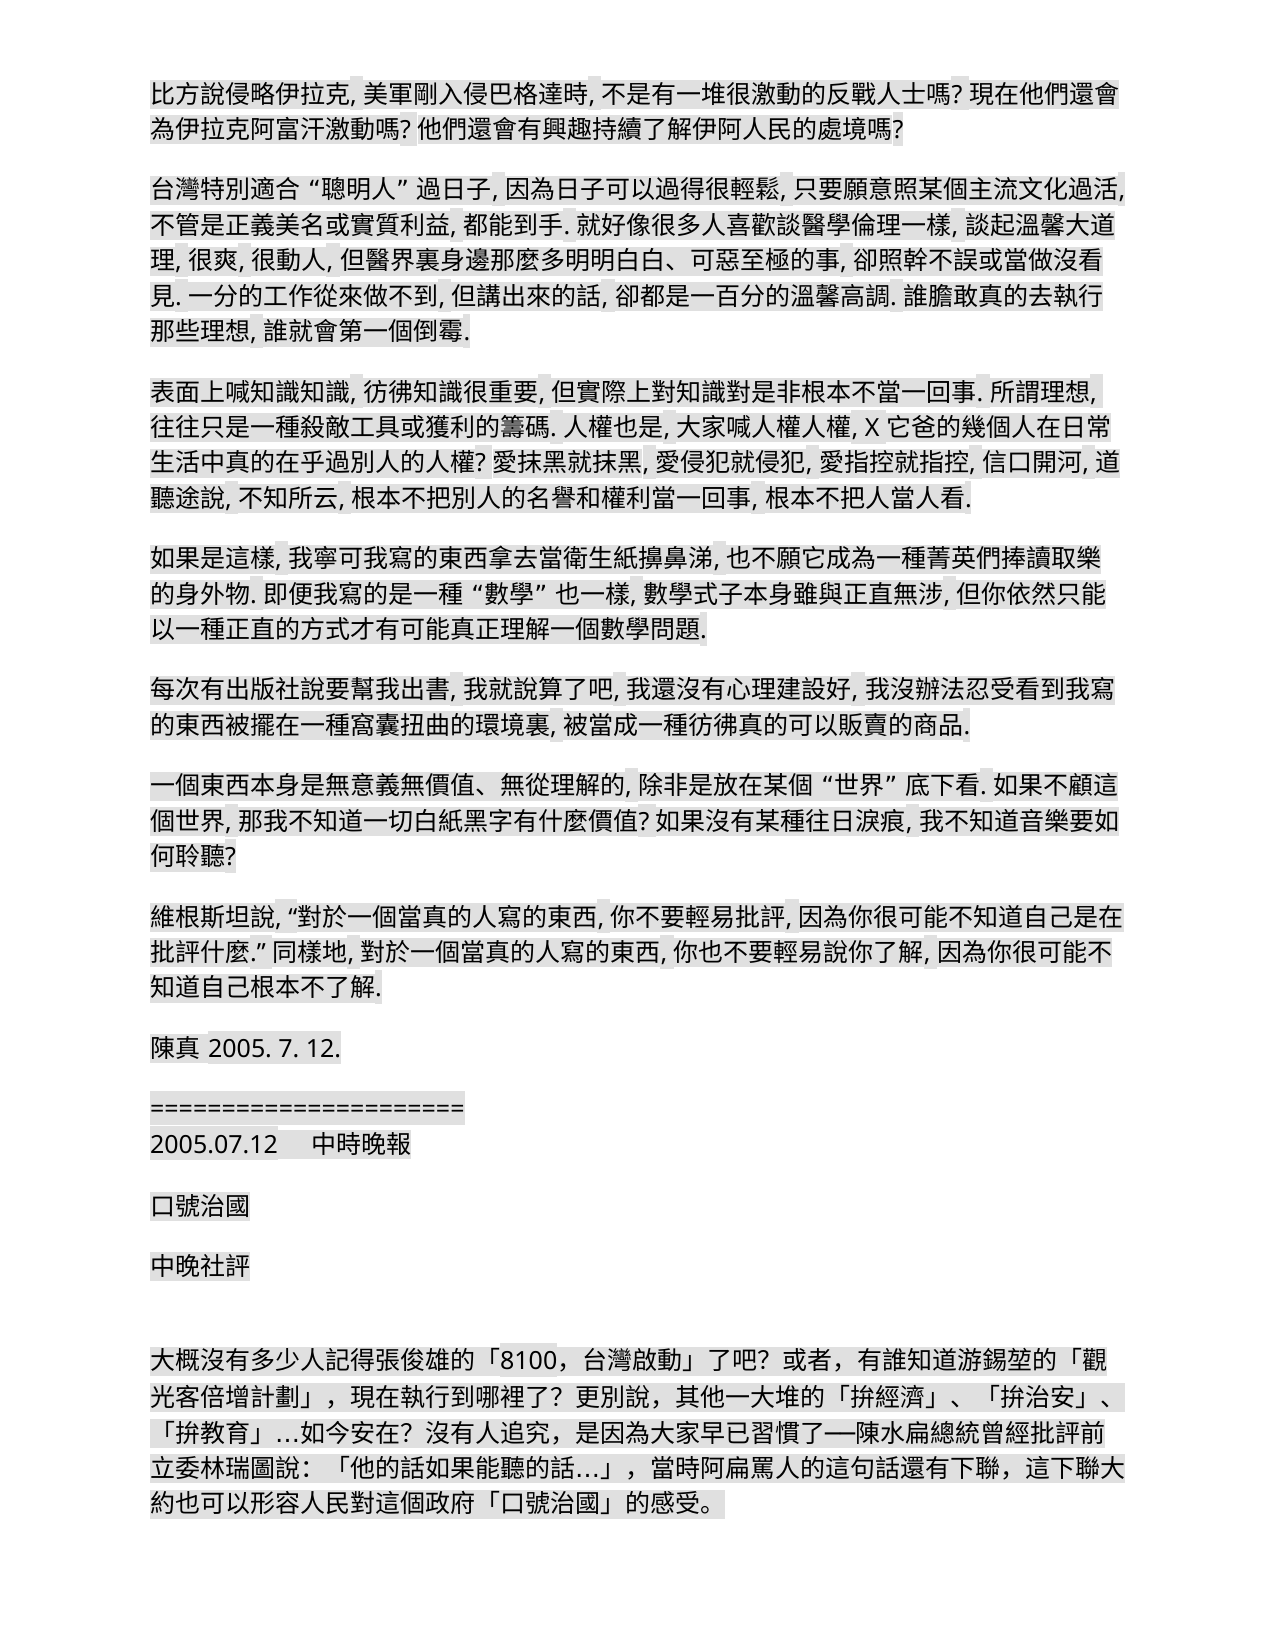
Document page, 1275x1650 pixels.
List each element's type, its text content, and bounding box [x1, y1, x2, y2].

text 中晚社評 [150, 1246, 1125, 1281]
text ====================== 2005.07.12 中時晚報 [150, 1089, 1125, 1160]
text 比方說侵略伊拉克, 美軍剛入侵巴格達時, 不是有一堆很激動的反戰人士嗎? 現在他們還會為伊拉克阿富汗激動嗎? 他們還會有興趣持續了解伊阿人民的處境嗎? [150, 75, 1125, 146]
text 如果是這樣, 我寧可我寫的東西拿去當衛生紙擤鼻涕, 也不願它成為一種菁英們捧讀取樂的身外物. 即便我寫的是一種 “數學” 也一樣, 數學式子本身雖與正直無涉, 但你依然只能以一種正直的方式才有可能真正理解一個數學問題. [150, 539, 1125, 646]
text 陳真 2005. 7. 12. [150, 1029, 1125, 1064]
text 表面上喊知識知識, 彷彿知識很重要, 但實際上對知識對是非根本不當一回事. 所謂理想, 往往只是一種殺敵工具或獲利的籌碼. 人權也是, 大家喊人權人權, X 它爸的幾個人在日常生活中真的在乎過別人的人權? 愛抹黑就抹黑, 愛侵犯就侵犯, 愛指控就指控, 信口開河, 道聽途說, 不知所云, 根本不把別人的名譽和權利當一回事, 根本不把人當人看. [150, 373, 1125, 514]
text 一個東西本身是無意義無價值、無從理解的, 除非是放在某個 “世界” 底下看. 如果不顧這個世界, 那我不知道一切白紙黑字有什麼價值? 如果沒有某種往日淚痕, 我不知道音樂要如何聆聽? [150, 767, 1125, 873]
text 台灣特別適合 “聰明人” 過日子, 因為日子可以過得很輕鬆, 只要願意照某個主流文化過活, 不管是正義美名或實質利益, 都能到手. 就好像很多人喜歡談醫學倫理一樣, 談起溫馨大道理, 很爽, 很動人, 但醫界裏身邊那麼多明明白白、可惡至極的事, 卻照幹不誤或當做沒看見. 一分的工作從來做不到, 但講出來的話, 卻都是一百分的溫馨高調. 誰膽敢真的去執行那些理想, 誰就會第一個倒霉. [150, 171, 1125, 348]
text 每次有出版社說要幫我出書, 我就說算了吧, 我還沒有心理建設好, 我沒辦法忍受看到我寫的東西被擺在一種窩囊扭曲的環境裏, 被當成一種彷彿真的可以販賣的商品. [150, 671, 1125, 742]
text 大概沒有多少人記得張俊雄的「8100，台灣啟動」了吧？或者，有誰知道游錫堃的「觀光客倍增計劃」，現在執行到哪裡了？更別說，其他一大堆的「拚經濟」、「拚治安」、「拚教育」…如今安在？沒有人追究，是因為大家早已習慣了──陳水扁總統曾經批評前立委林瑞圖說：「他的話如果能聽的話…」，當時阿扁罵人的這句話還有下聯，這下聯大約也可以形容人民對這個政府「口號治國」的感受。 [150, 1306, 1125, 1519]
text 維根斯坦說, “對於一個當真的人寫的東西, 你不要輕易批評, 因為你很可能不知道自己是在批評什麼.” 同樣地, 對於一個當真的人寫的東西, 你也不要輕易說你了解, 因為你很可能不知道自己根本不了解. [150, 898, 1125, 1004]
text 口號治國 [150, 1185, 1125, 1221]
